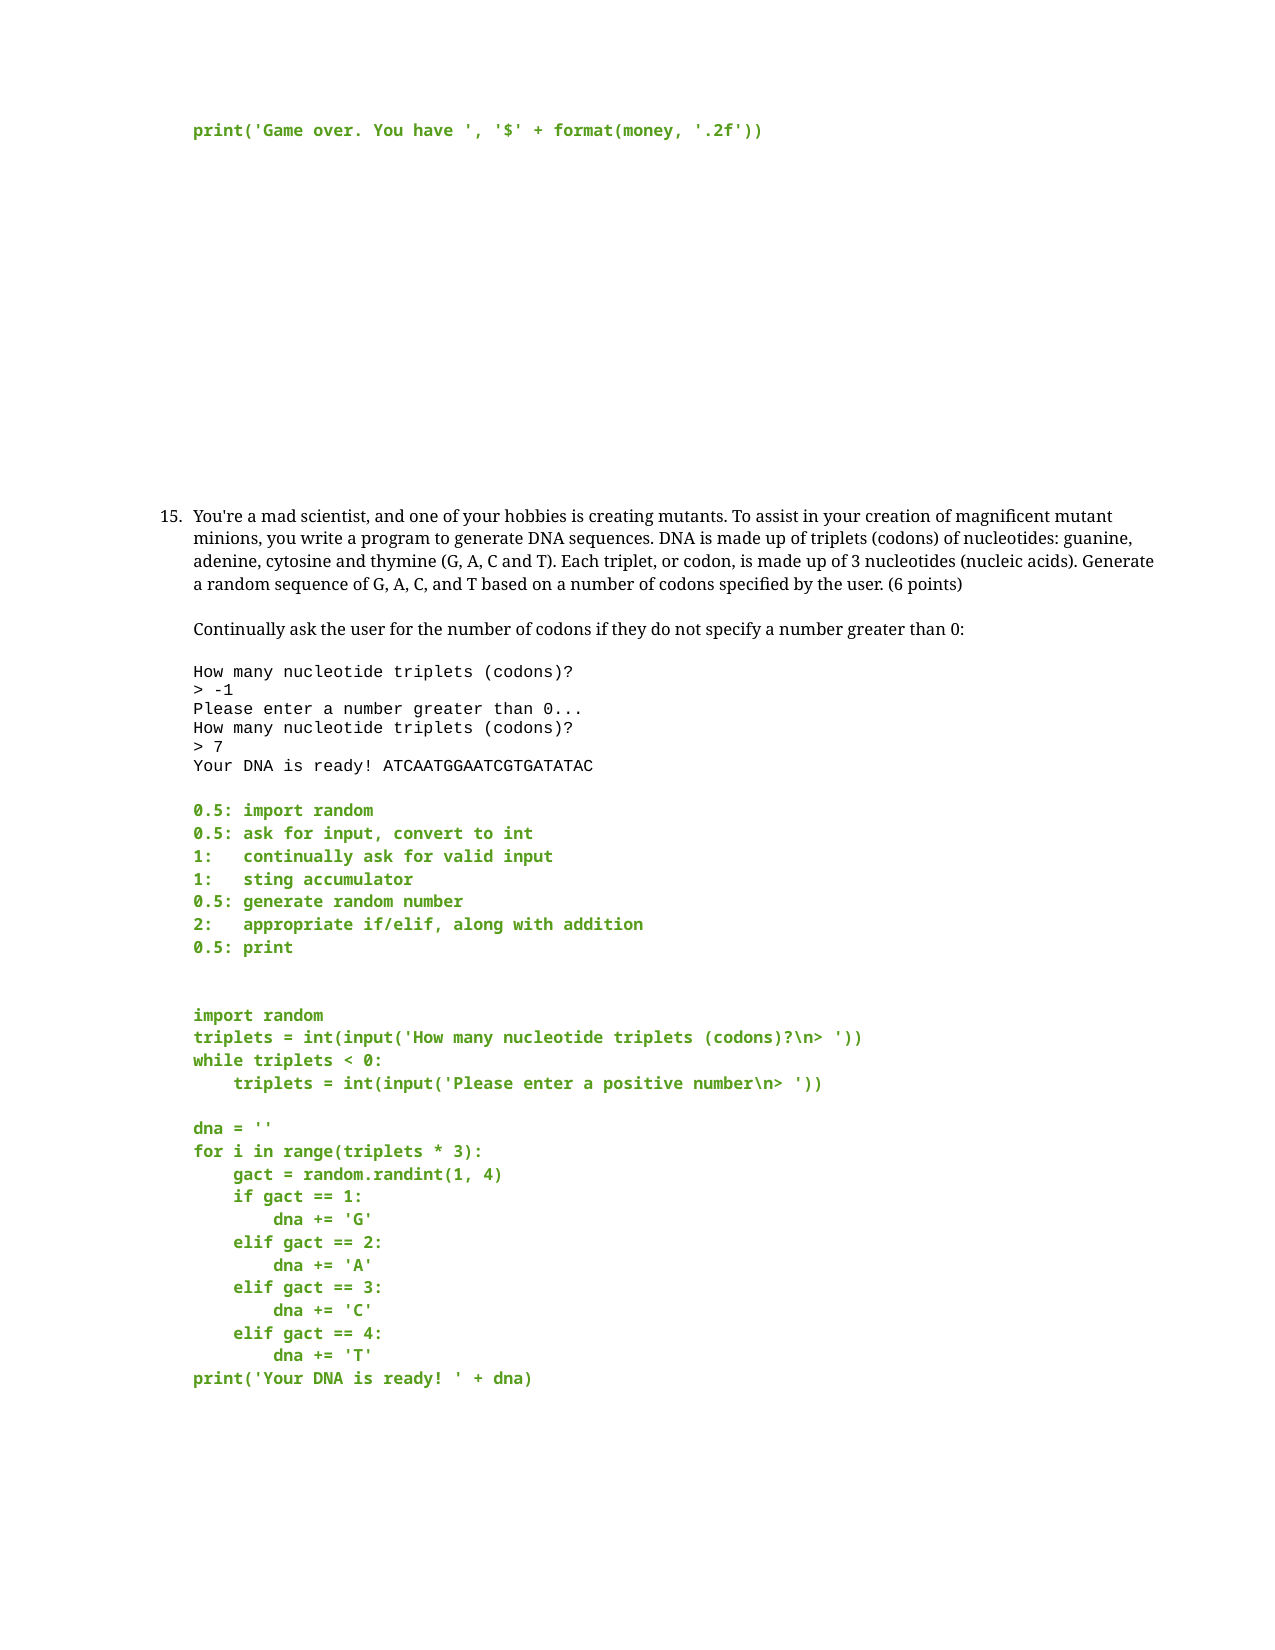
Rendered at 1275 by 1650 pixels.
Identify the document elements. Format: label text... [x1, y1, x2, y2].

list > -1 Please enter a number greater than 0... How many nucleotide triplets (codons)? [156, 682, 1157, 738]
list print('Your DNA is ready! ' + dna) [156, 1367, 1157, 1389]
list elif gact == 4: [156, 1321, 1157, 1344]
list dna += 'C' [156, 1298, 1157, 1321]
list dna += 'A' [156, 1253, 1157, 1276]
list 1: continually ask for valid input [156, 844, 1157, 867]
list 1: sting accumulator 0.5: generate random number 2: appropriate if/elif, along with addition [156, 867, 1157, 935]
list dna += 'T' [156, 1344, 1157, 1367]
list 0.5: print [156, 935, 1157, 958]
list triplets = int(input('How many nucleotide triplets (codons)?\n> ')) [156, 1026, 1157, 1049]
list triplets = int(input('Please enter a positive number\n> ')) [156, 1071, 1157, 1094]
list import random [156, 958, 1157, 1026]
list > 7 [156, 738, 1157, 757]
list gact = random.randint(1, 4) [156, 1162, 1157, 1185]
list dna = '' [156, 1117, 1157, 1139]
list 0.5: import random [156, 799, 1157, 822]
list print('Game over. You have ', '$' + format(money, '.2f')) [156, 118, 1157, 504]
list if gact == 1: [156, 1185, 1157, 1208]
list You're a mad scientist, and one of your hobbies is creating mutants. To assist in your creation of magnificent mutant minions, you write a program to generate DNA sequences. DNA is made up of triplets (codons) of nucleotides: guanine, adenine, cytosine and thymine (G, A, C and T). Each triplet, or codon, is made up of 3 nucleotides (nucleic acids). Generate a random sequence of G, A, C, and T based on a number of codons specified by the user. (6 points) Continually ask the user for the number of codons if they do not specify a number greater than 0: How many nucleotide triplets (codons)? [156, 504, 1157, 682]
list for i in range(triplets * 3): [156, 1139, 1157, 1162]
list 0.5: ask for input, convert to int [156, 822, 1157, 844]
list Your DNA is ready! ATCAATGGAATCGTGATATAC [156, 757, 1157, 776]
list elif gact == 3: [156, 1276, 1157, 1298]
list elif gact == 2: [156, 1230, 1157, 1253]
list while triplets < 0: [156, 1049, 1157, 1071]
list dna += 'G' [156, 1208, 1157, 1230]
